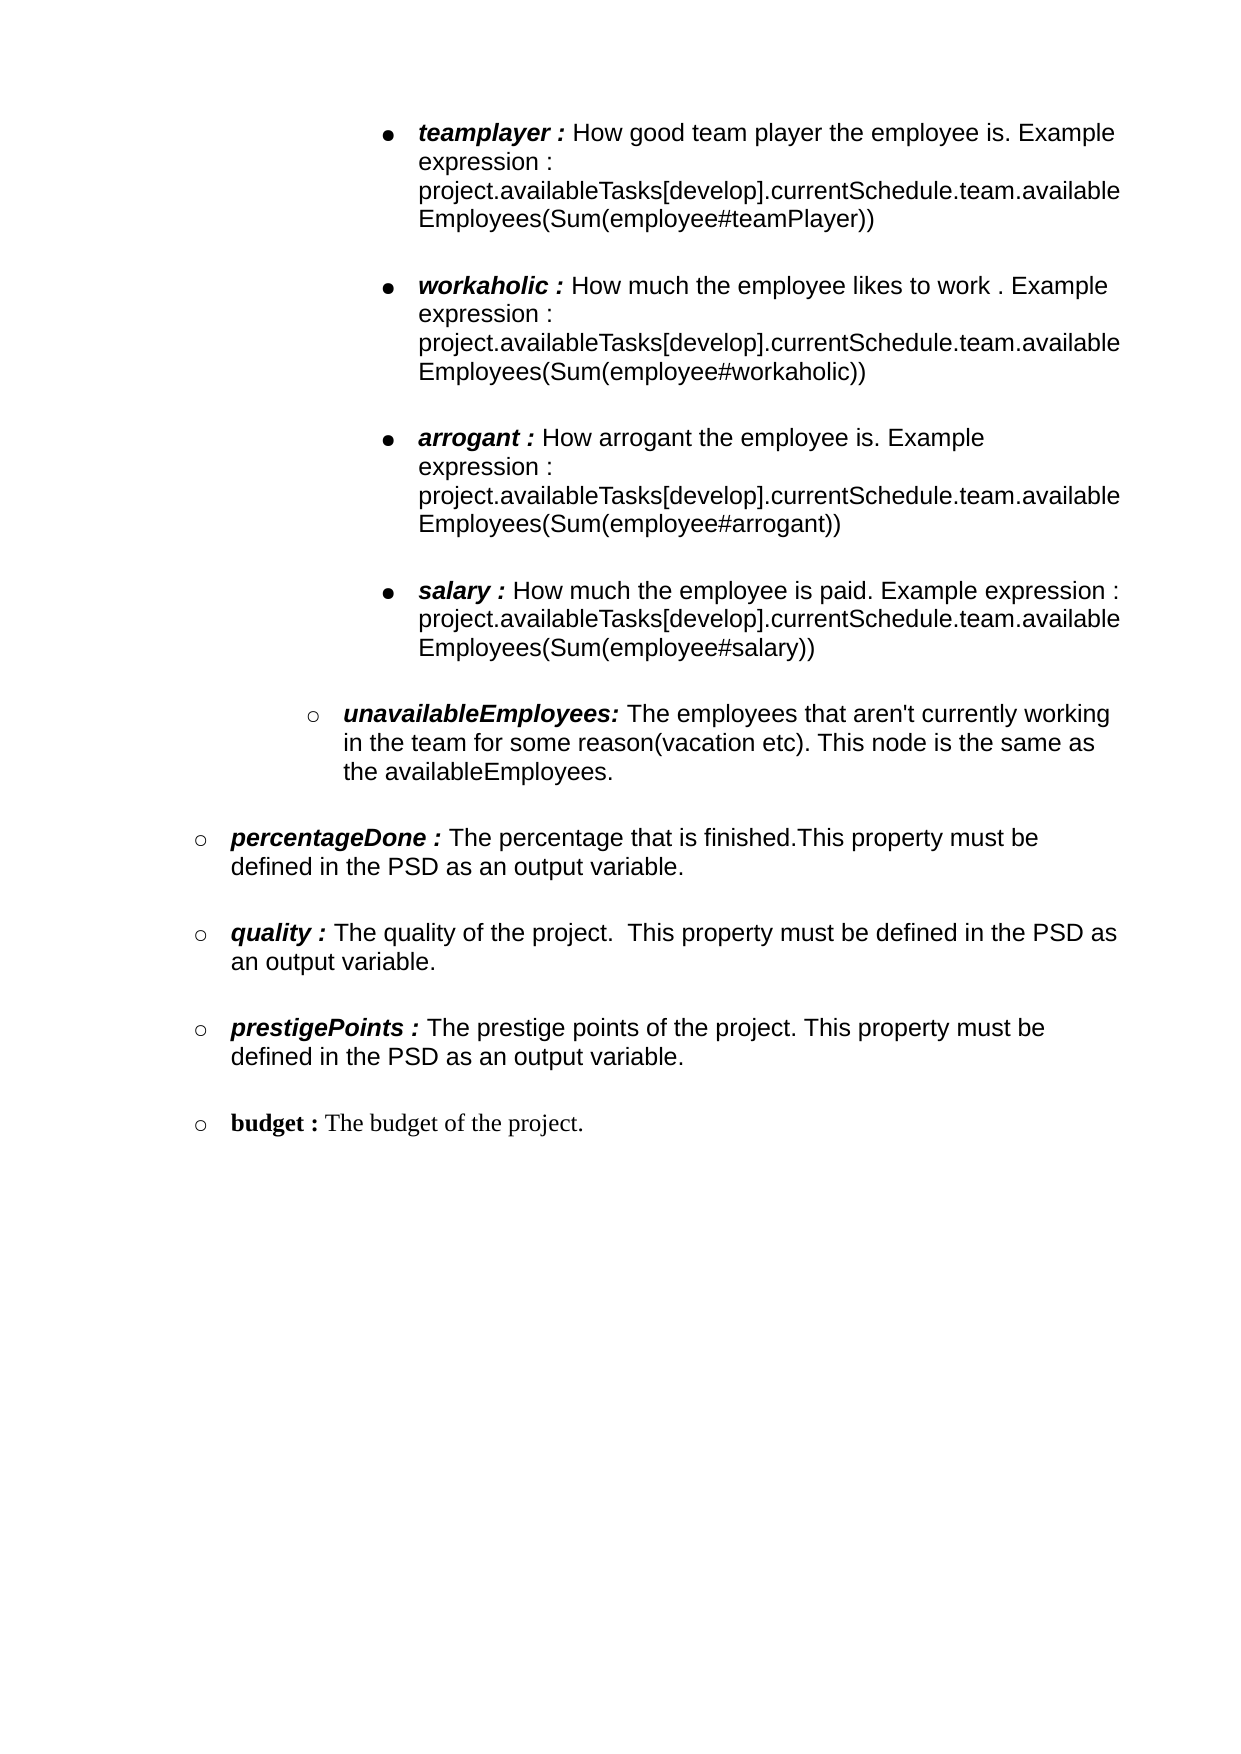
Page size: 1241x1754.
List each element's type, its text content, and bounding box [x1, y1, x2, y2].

list prestigePoints : The prestige points of the project. This property must be defined in the PSD as an output variable. [193, 1013, 1122, 1071]
list teamplayer : How good team player the employee is. Example expression : project.availableTasks[develop].currentSchedule.team.availableEmployees(Sum(employee#teamPlayer)) [381, 118, 1122, 233]
list arrogant : How arrogant the employee is. Example expression : project.availableTasks[develop].currentSchedule.team.availableEmployees(Sum(employee#arrogant)) [381, 423, 1122, 538]
list quality : The quality of the project. This property must be defined in the PSD as an output variable. [193, 918, 1122, 976]
list salary : How much the employee is paid. Example expression : project.availableTasks[develop].currentSchedule.team.availableEmployees(Sum(employee#salary)) [381, 576, 1122, 662]
list percentageDone : The percentage that is finished.This property must be defined in the PSD as an output variable. [193, 823, 1122, 881]
list budget : The budget of the project. [193, 1108, 1122, 1137]
list unavailableEmployees: The employees that aren't currently working in the team for some reason(vacation etc). This node is the same as the availableEmployees. [306, 699, 1122, 786]
list workaholic : How much the employee likes to work . Example expression : project.availableTasks[develop].currentSchedule.team.availableEmployees(Sum(employee#workaholic)) [381, 271, 1122, 386]
